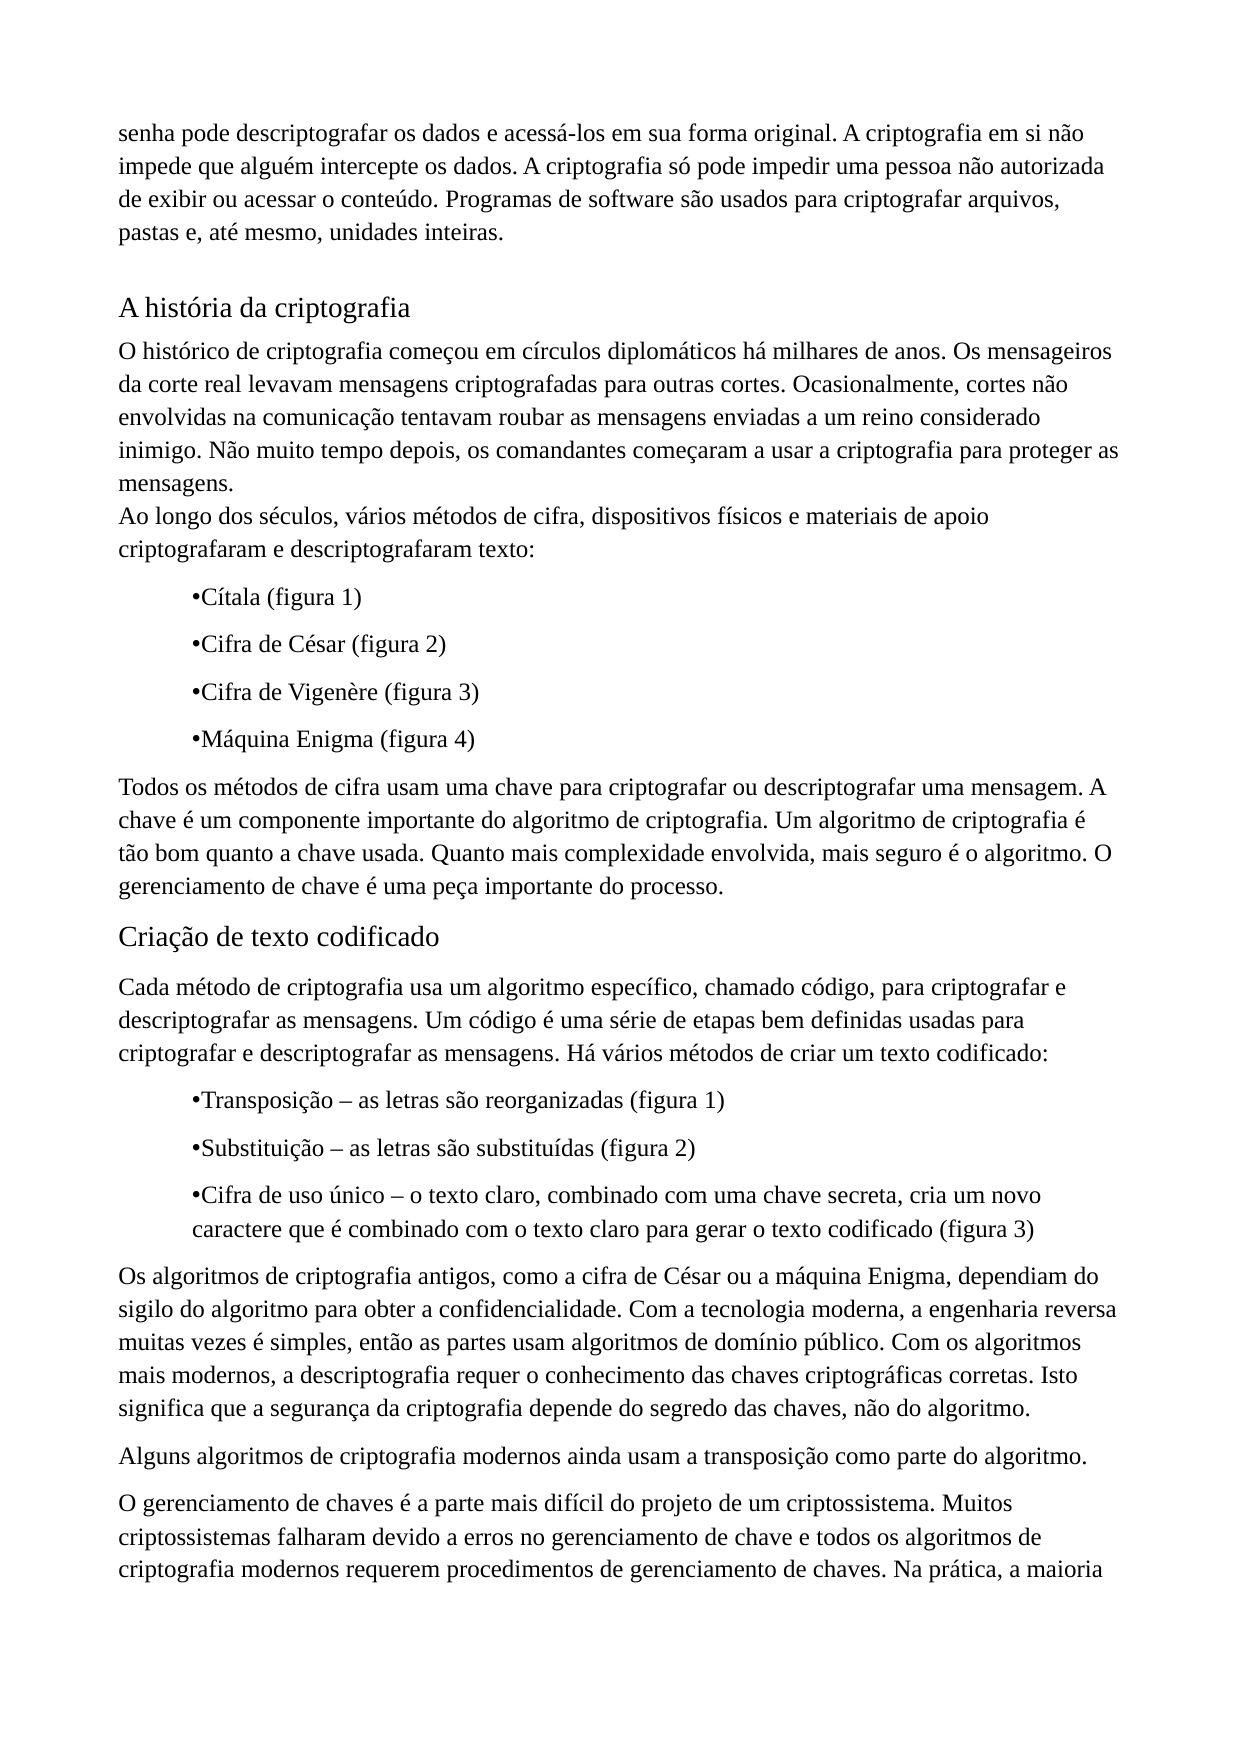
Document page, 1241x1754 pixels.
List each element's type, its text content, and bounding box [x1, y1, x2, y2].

subtitle A história da criptografia [118, 290, 1122, 323]
list Cifra de Vigenère (figura 3) [118, 677, 1122, 706]
text Cada método de criptografia usa um algoritmo específico, chamado código, para criptografar e descriptografar as mensagens. Um código é uma série de etapas bem definidas usadas para criptografar e descriptografar as mensagens. Há vários métodos de criar um texto codificado: [118, 972, 1122, 1067]
text O gerenciamento de chaves é a parte mais difícil do projeto de um criptossistema. Muitos criptossistemas falharam devido a erros no gerenciamento de chave e todos os algoritmos de criptografia modernos requerem procedimentos de gerenciamento de chaves. Na prática, a maioria [118, 1488, 1122, 1583]
text Alguns algoritmos de criptografia modernos ainda usam a transposição como parte do algoritmo. [118, 1441, 1122, 1470]
text senha pode descriptografar os dados e acessá-los em sua forma original. A criptografia em si não impede que alguém intercepte os dados. A criptografia só pode impedir uma pessoa não autorizada de exibir ou acessar o conteúdo. Programas de software são usados para criptografar arquivos, pastas e, até mesmo, unidades inteiras. [118, 118, 1122, 246]
list Transposição – as letras são reorganizadas (figura 1) [118, 1085, 1122, 1114]
list Cítala (figura 1) [118, 582, 1122, 610]
text Todos os métodos de cifra usam uma chave para criptografar ou descriptografar uma mensagem. A chave é um componente importante do algoritmo de criptografia. Um algoritmo de criptografia é tão bom quanto a chave usada. Quanto mais complexidade envolvida, mais seguro é o algoritmo. O gerenciamento de chave é uma peça importante do processo. [118, 772, 1122, 900]
text Criação de texto codificado [118, 919, 1122, 952]
list Substituição – as letras são substituídas (figura 2) [118, 1133, 1122, 1162]
text Ao longo dos séculos, vários métodos de cifra, dispositivos físicos e materiais de apoio criptografaram e descriptografaram texto: [118, 501, 1122, 563]
text Os algoritmos de criptografia antigos, como a cifra de César ou a máquina Enigma, dependiam do sigilo do algoritmo para obter a confidencialidade. Com a tecnologia moderna, a engenharia reversa muitas vezes é simples, então as partes usam algoritmos de domínio público. Com os algoritmos mais modernos, a descriptografia requer o conhecimento das chaves criptográficas corretas. Isto significa que a segurança da criptografia depende do segredo das chaves, não do algoritmo. [118, 1261, 1122, 1422]
list Cifra de César (figura 2) [118, 629, 1122, 658]
list Máquina Enigma (figura 4) [118, 724, 1122, 753]
text O histórico de criptografia começou em círculos diplomáticos há milhares de anos. Os mensageiros da corte real levavam mensagens criptografadas para outras cortes. Ocasionalmente, cortes não envolvidas na comunicação tentavam roubar as mensagens enviadas a um reino considerado inimigo. Não muito tempo depois, os comandantes começaram a usar a criptografia para proteger as mensagens. [118, 336, 1122, 497]
list Cifra de uso único – o texto claro, combinado com uma chave secreta, cria um novo caractere que é combinado com o texto claro para gerar o texto codificado (figura 3) [118, 1181, 1122, 1242]
